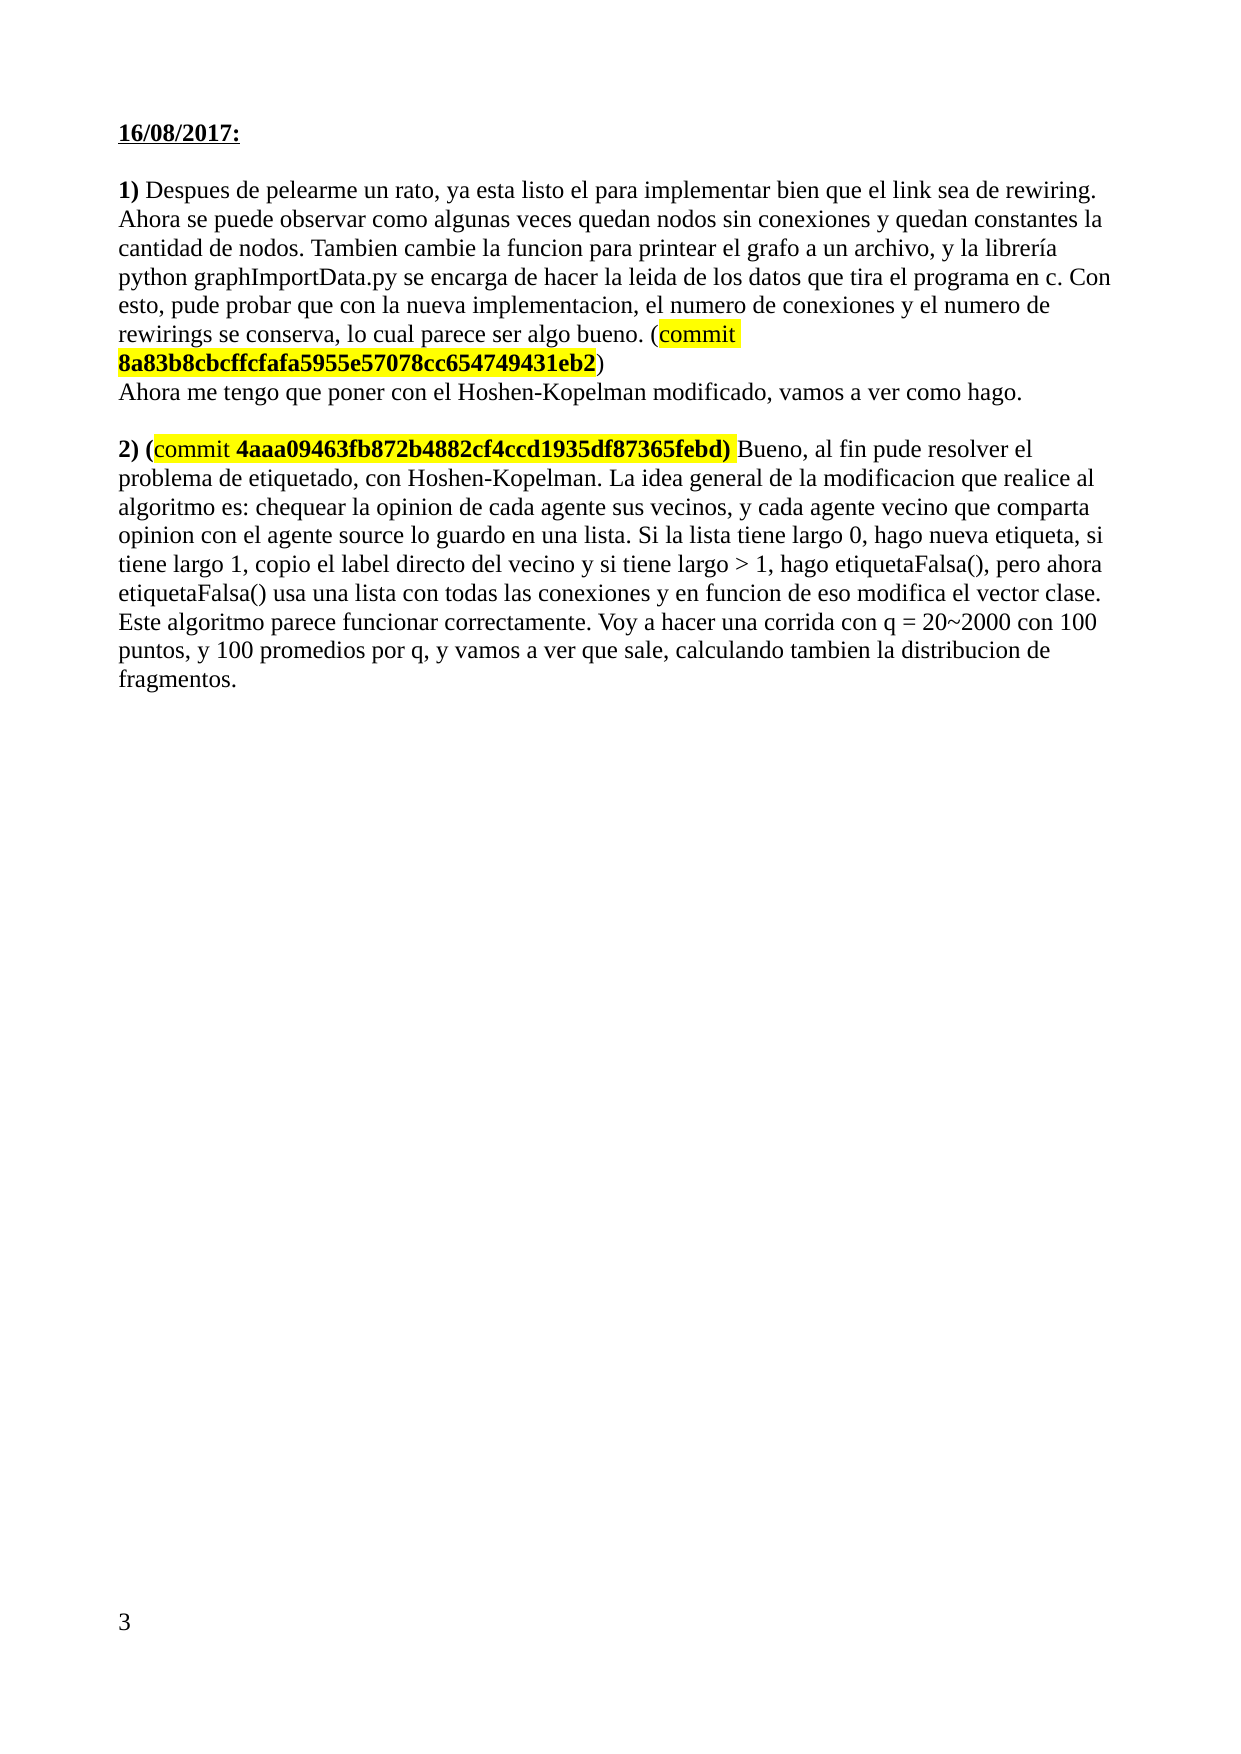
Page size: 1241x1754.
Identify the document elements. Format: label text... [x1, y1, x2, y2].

text 2) (commit 4aaa09463fb872b4882cf4ccd1935df87365febd) Bueno, al fin pude resolver el problema de etiquetado, con Hoshen-Kopelman. La idea general de la modificacion que realice al algoritmo es: chequear la opinion de cada agente sus vecinos, y cada agente vecino que comparta opinion con el agente source lo guardo en una lista. Si la lista tiene largo 0, hago nueva etiqueta, si tiene largo 1, copio el label directo del vecino y si tiene largo > 1, hago etiquetaFalsa(), pero ahora etiquetaFalsa() usa una lista con todas las conexiones y en funcion de eso modifica el vector clase. Este algoritmo parece funcionar correctamente. Voy a hacer una corrida con q = 20~2000 con 100 puntos, y 100 promedios por q, y vamos a ver que sale, calculando tambien la distribucion de fragmentos. [118, 434, 1122, 693]
text Ahora me tengo que poner con el Hoshen-Kopelman modificado, vamos a ver como hago. [118, 377, 1122, 406]
text 1) Despues de pelearme un rato, ya esta listo el para implementar bien que el link sea de rewiring. Ahora se puede observar como algunas veces quedan nodos sin conexiones y quedan constantes la cantidad de nodos. Tambien cambie la funcion para printear el grafo a un archivo, y la librería python graphImportData.py se encarga de hacer la leida de los datos que tira el programa en c. Con esto, pude probar que con la nueva implementacion, el numero de conexiones y el numero de rewirings se conserva, lo cual parece ser algo bueno. (commit 8a83b8cbcffcfafa5955e57078cc654749431eb2) [118, 176, 1122, 377]
text 16/08/2017: [118, 118, 1122, 147]
